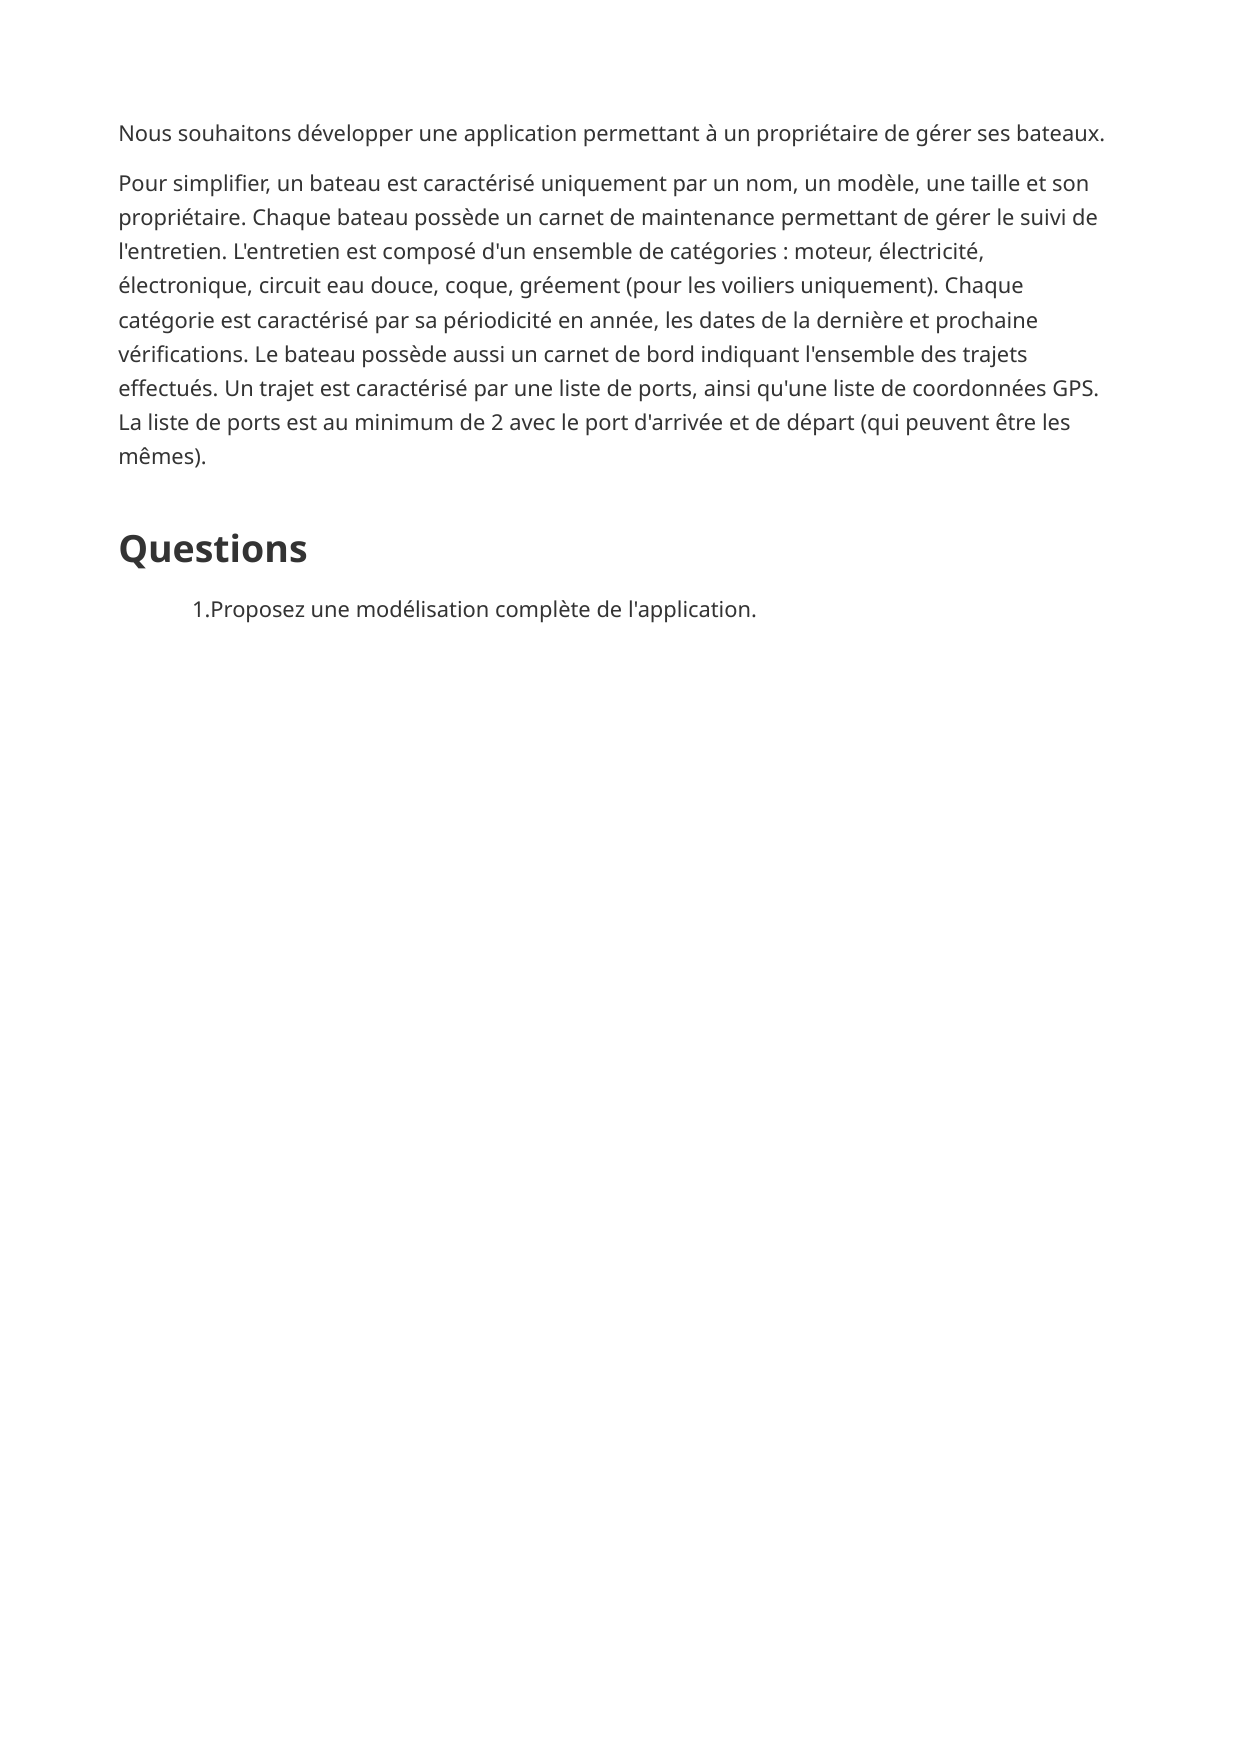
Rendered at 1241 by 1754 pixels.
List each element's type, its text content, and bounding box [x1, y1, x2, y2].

text Nous souhaitons développer une application permettant à un propriétaire de gérer ses bateaux. [118, 118, 1122, 148]
list Proposez une modélisation complète de l'application. [118, 594, 1122, 624]
subtitle Questions [118, 522, 1122, 573]
text Pour simplifier, un bateau est caractérisé uniquement par un nom, un modèle, une taille et son propriétaire. Chaque bateau possède un carnet de maintenance permettant de gérer le suivi de l'entretien. L'entretien est composé d'un ensemble de catégories : moteur, électricité, électronique, circuit eau douce, coque, gréement (pour les voiliers uniquement). Chaque catégorie est caractérisé par sa périodicité en année, les dates de la dernière et prochaine vérifications. Le bateau possède aussi un carnet de bord indiquant l'ensemble des trajets effectués. Un trajet est caractérisé par une liste de ports, ainsi qu'une liste de coordonnées GPS. La liste de ports est au minimum de 2 avec le port d'arrivée et de départ (qui peuvent être les mêmes). [118, 168, 1122, 471]
